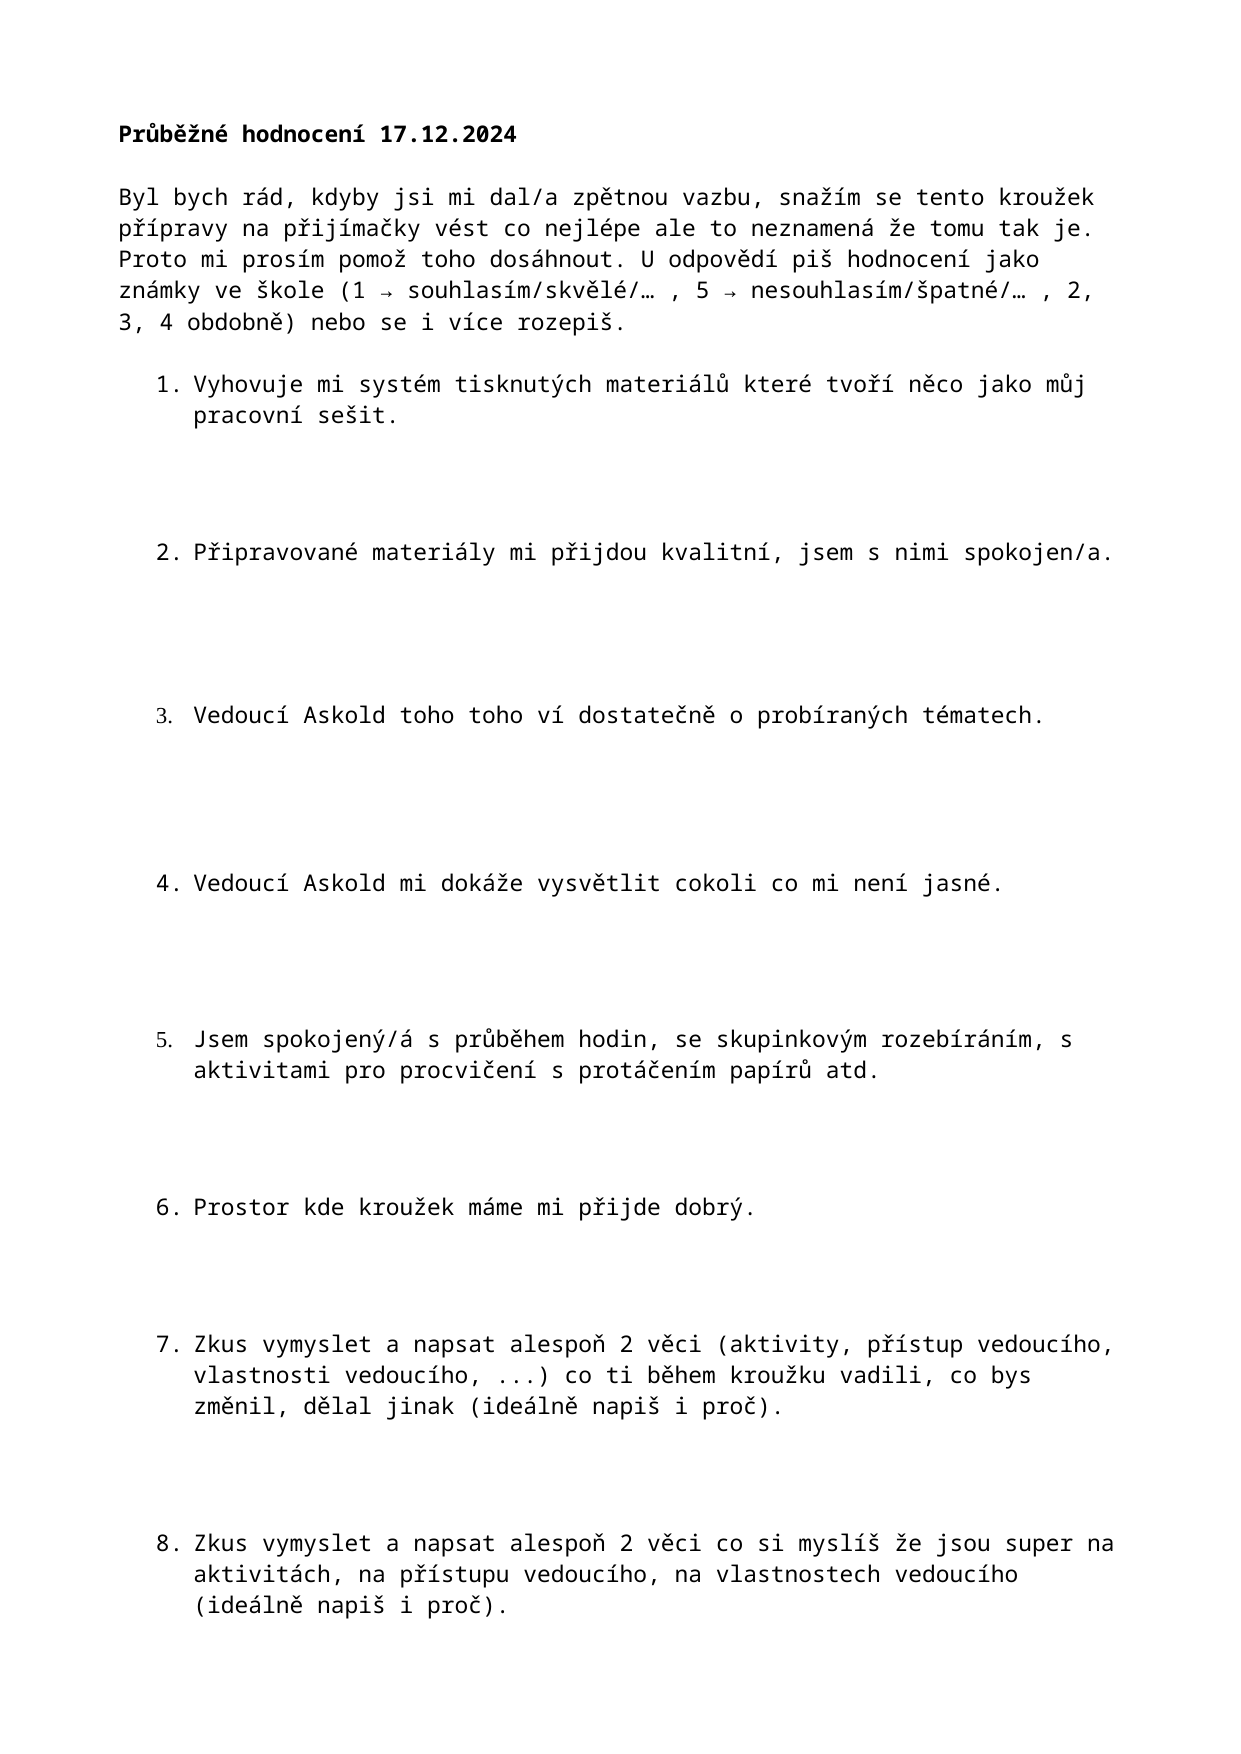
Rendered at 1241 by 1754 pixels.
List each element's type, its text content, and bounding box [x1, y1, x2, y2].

text Byl bych rád, kdyby jsi mi dal/a zpětnou vazbu, snažím se tento kroužek přípravy na přijímačky vést co nejlépe ale to neznamená že tomu tak je. Proto mi prosím pomož toho dosáhnout. U odpovědí piš hodnocení jako známky ve škole (1 → souhlasím/skvělé/… , 5 → nesouhlasím/špatné/… , 2, 3, 4 obdobně) nebo se i více rozepiš. [118, 181, 1122, 337]
list Jsem spokojený/á s průběhem hodin, se skupinkovým rozebíráním, s aktivitami pro procvičení s protáčením papírů atd. [156, 1023, 1122, 1086]
list Zkus vymyslet a napsat alespoň 2 věci co si myslíš že jsou super na aktivitách, na přístupu vedoucího, na vlastnostech vedoucího (ideálně napiš i proč). [156, 1527, 1122, 1621]
list Vyhovuje mi systém tisknutých materiálů které tvoří něco jako můj pracovní sešit. [156, 368, 1122, 431]
list Prostor kde kroužek máme mi přijde dobrý. [156, 1191, 1122, 1222]
text Průběžné hodnocení 17.12.2024 [118, 118, 1122, 149]
list Připravované materiály mi přijdou kvalitní, jsem s nimi spokojen/a. [156, 536, 1122, 567]
list Vedoucí Askold mi dokáže vysvětlit cokoli co mi není jasné. [156, 867, 1122, 898]
list Vedoucí Askold toho toho ví dostatečně o probíraných tématech. [156, 699, 1122, 730]
list Zkus vymyslet a napsat alespoň 2 věci (aktivity, přístup vedoucího, vlastnosti vedoucího, ...) co ti během kroužku vadili, co bys změnil, dělal jinak (ideálně napiš i proč). [156, 1328, 1122, 1422]
